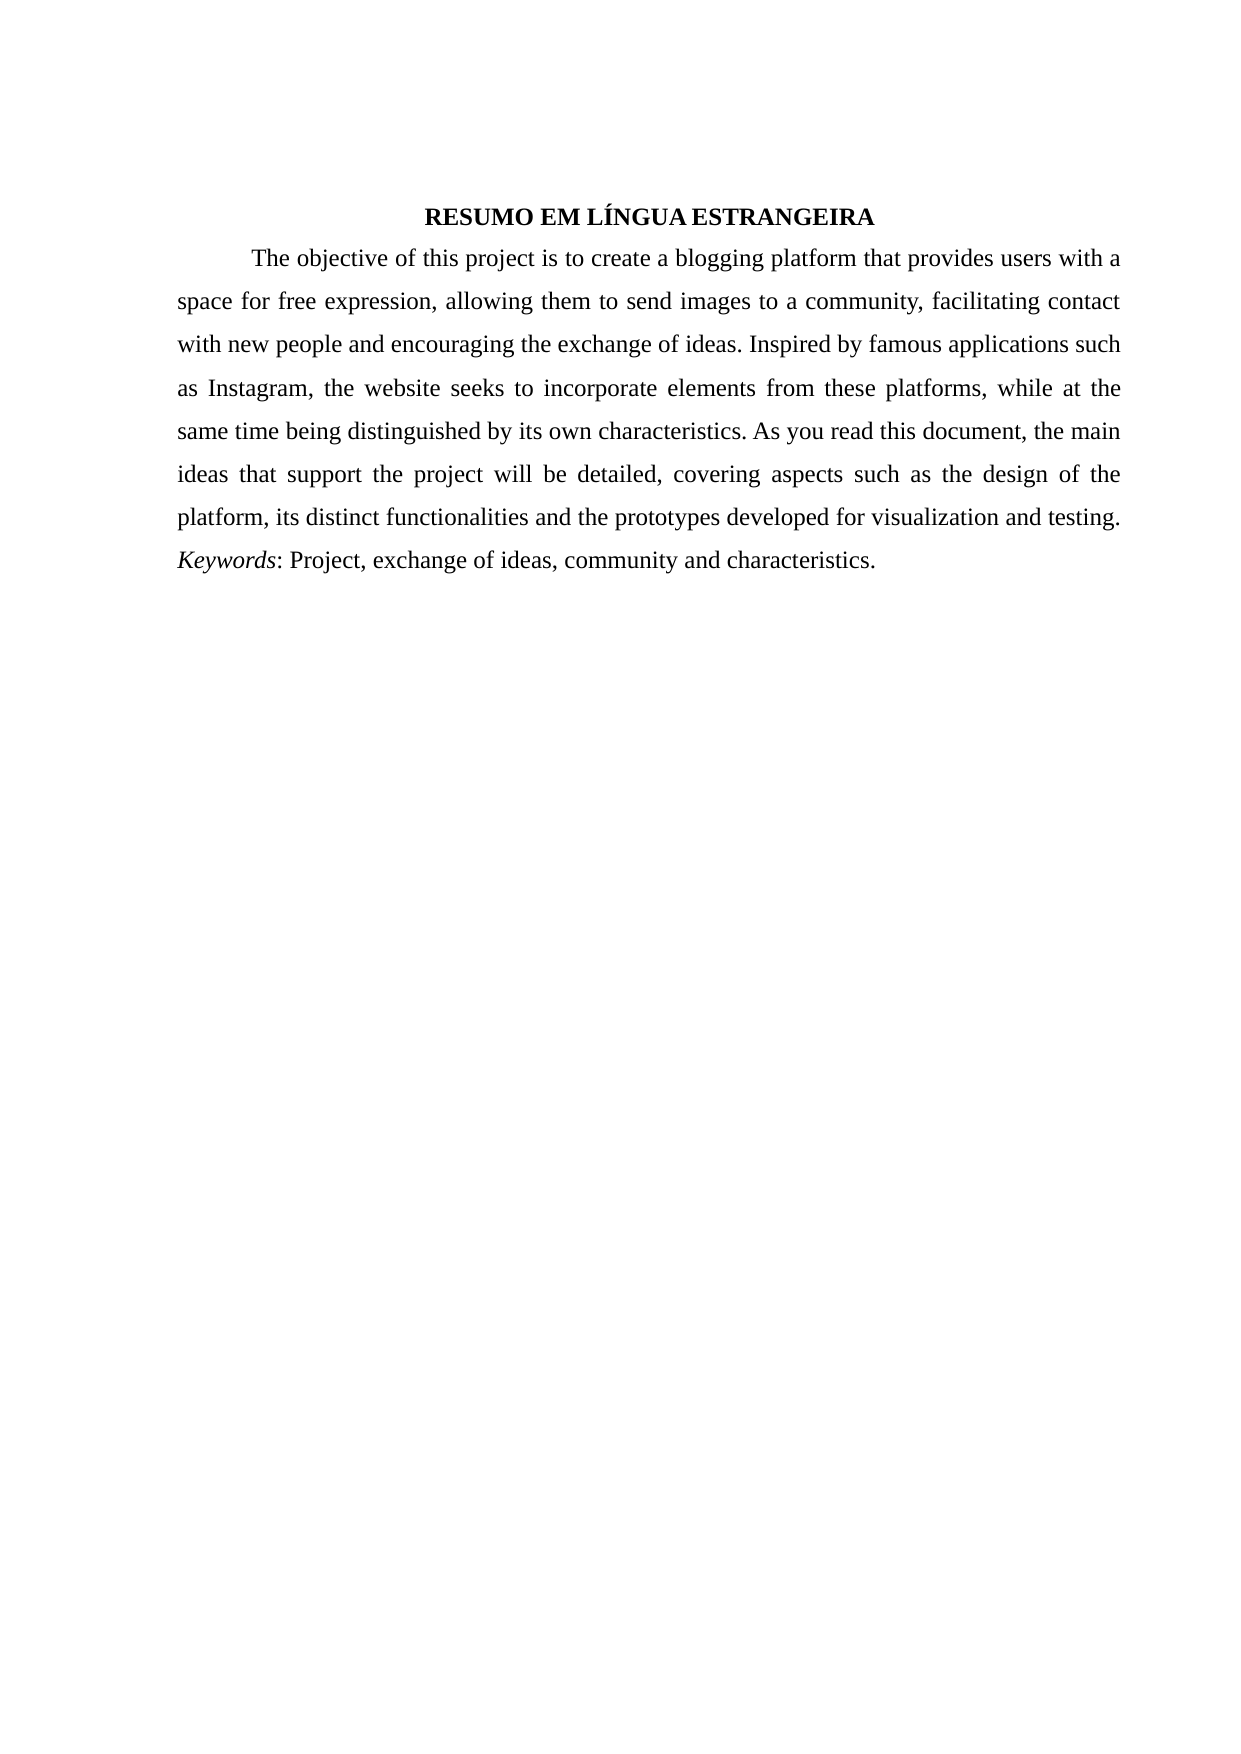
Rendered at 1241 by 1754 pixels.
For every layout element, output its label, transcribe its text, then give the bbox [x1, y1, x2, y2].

text The objective of this project is to create a blogging platform that provides users with a space for free expression, allowing them to send images to a community, facilitating contact with new people and encouraging the exchange of ideas. Inspired by famous applications such as Instagram, the website seeks to incorporate elements from these platforms, while at the same time being distinguished by its own characteristics. As you read this document, the main ideas that support the project will be detailed, covering aspects such as the design of the platform, its distinct functionalities and the prototypes developed for visualization and testing. Keywords: Project, exchange of ideas, community and characteristics. [177, 243, 1122, 574]
subtitle RESUMO EM LÍNGUA ESTRANGEIRA [177, 202, 1122, 231]
